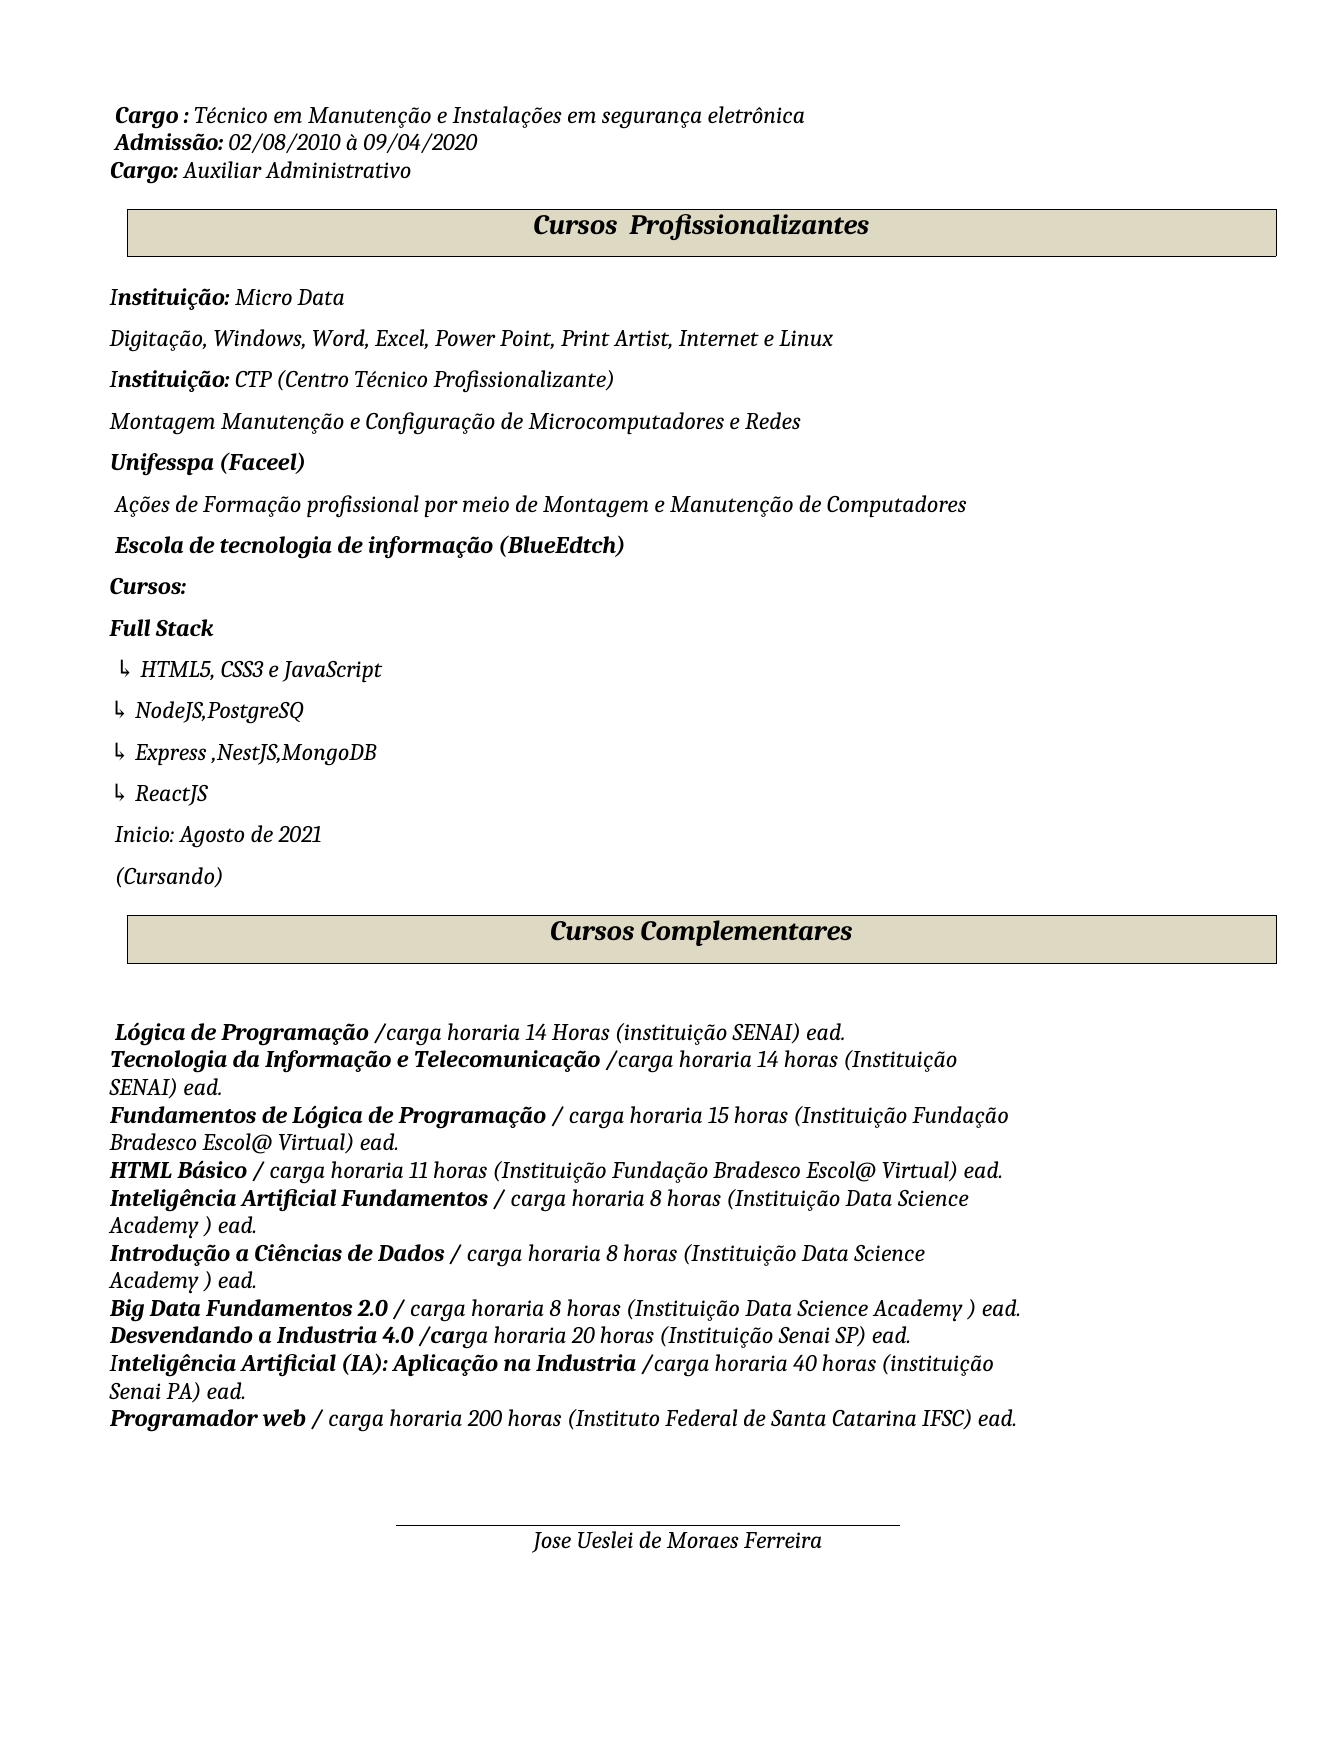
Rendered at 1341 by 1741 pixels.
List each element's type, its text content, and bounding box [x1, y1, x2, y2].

text Programador web / carga horaria 200 horas (Instituto Federal de Santa Catarina IFSC) ead. [73, 1405, 1283, 1433]
text Inteligência Artificial Fundamentos / carga horaria 8 horas (Instituição Data Science [73, 1184, 1283, 1212]
text Academy ) ead. [73, 1212, 1283, 1239]
text Cargo : Técnico em Manutenção e Instalações em segurança eletrônica [73, 102, 1283, 129]
text Introdução a Ciências de Dados / carga horaria 8 horas (Instituição Data Science [73, 1239, 1283, 1267]
text Bradesco Escol@ Virtual) ead. [73, 1129, 1283, 1157]
text Jose Ueslei de Moraes Ferreira [73, 1516, 1283, 1554]
text Inicio: Agosto de 2021 [73, 821, 1283, 849]
text Admissão: 02/08/2010 à 09/04/2020 [73, 129, 1283, 157]
text Cargo: Auxiliar Administrativo [73, 157, 1283, 184]
text Cursos: [73, 573, 1283, 601]
text Instituição: Micro Data [73, 284, 1283, 311]
text SENAI) ead. [73, 1074, 1283, 1102]
text Desvendando a Industria 4.0 /carga horaria 20 horas (Instituição Senai SP) ead. [73, 1322, 1283, 1350]
text Big Data Fundamentos 2.0 / carga horaria 8 horas (Instituição Data Science Academy ) ead. [73, 1295, 1283, 1322]
text Montagem Manutenção e Configuração de Microcomputadores e Redes [73, 408, 1283, 435]
text Full Stack [73, 614, 1283, 642]
text (Cursando) [73, 863, 1283, 890]
text Fundamentos de Lógica de Programação / carga horaria 15 horas (Instituição Fundação [73, 1102, 1283, 1129]
text Digitação, Windows, Word, Excel, Power Point, Print Artist, Internet e Linux [73, 325, 1283, 353]
text Lógica de Programação /carga horaria 14 Horas (instituição SENAI) ead. [73, 1019, 1283, 1046]
text Cursos Complementares [458, 916, 944, 947]
text Senai PA) ead. [73, 1378, 1283, 1405]
text Unifesspa (Faceel) [73, 449, 1283, 477]
text Escola de tecnologia de informação (BlueEdtch) [73, 532, 1283, 559]
text Academy ) ead. [73, 1267, 1283, 1295]
text Tecnologia da Informação e Telecomunicação /carga horaria 14 horas (Instituição [73, 1046, 1283, 1074]
text HTML Básico / carga horaria 11 horas (Instituição Fundação Bradesco Escol@ Virtual) ead. [73, 1157, 1283, 1184]
text Cursos Profissionalizantes [458, 210, 944, 242]
text Ações de Formação profissional por meio de Montagem e Manutenção de Computadores [73, 490, 1283, 518]
text Inteligência Artificial (IA): Aplicação na Industria /carga horaria 40 horas (instituição [73, 1350, 1283, 1378]
text Instituição: CTP (Centro Técnico Profissionalizante) [73, 366, 1283, 394]
text ↳ HTML5, CSS3 e JavaScript ↳ NodeJS,PostgreSQ ↳ Express ,NestJS,MongoDB ↳ ReactJS [73, 656, 1283, 807]
